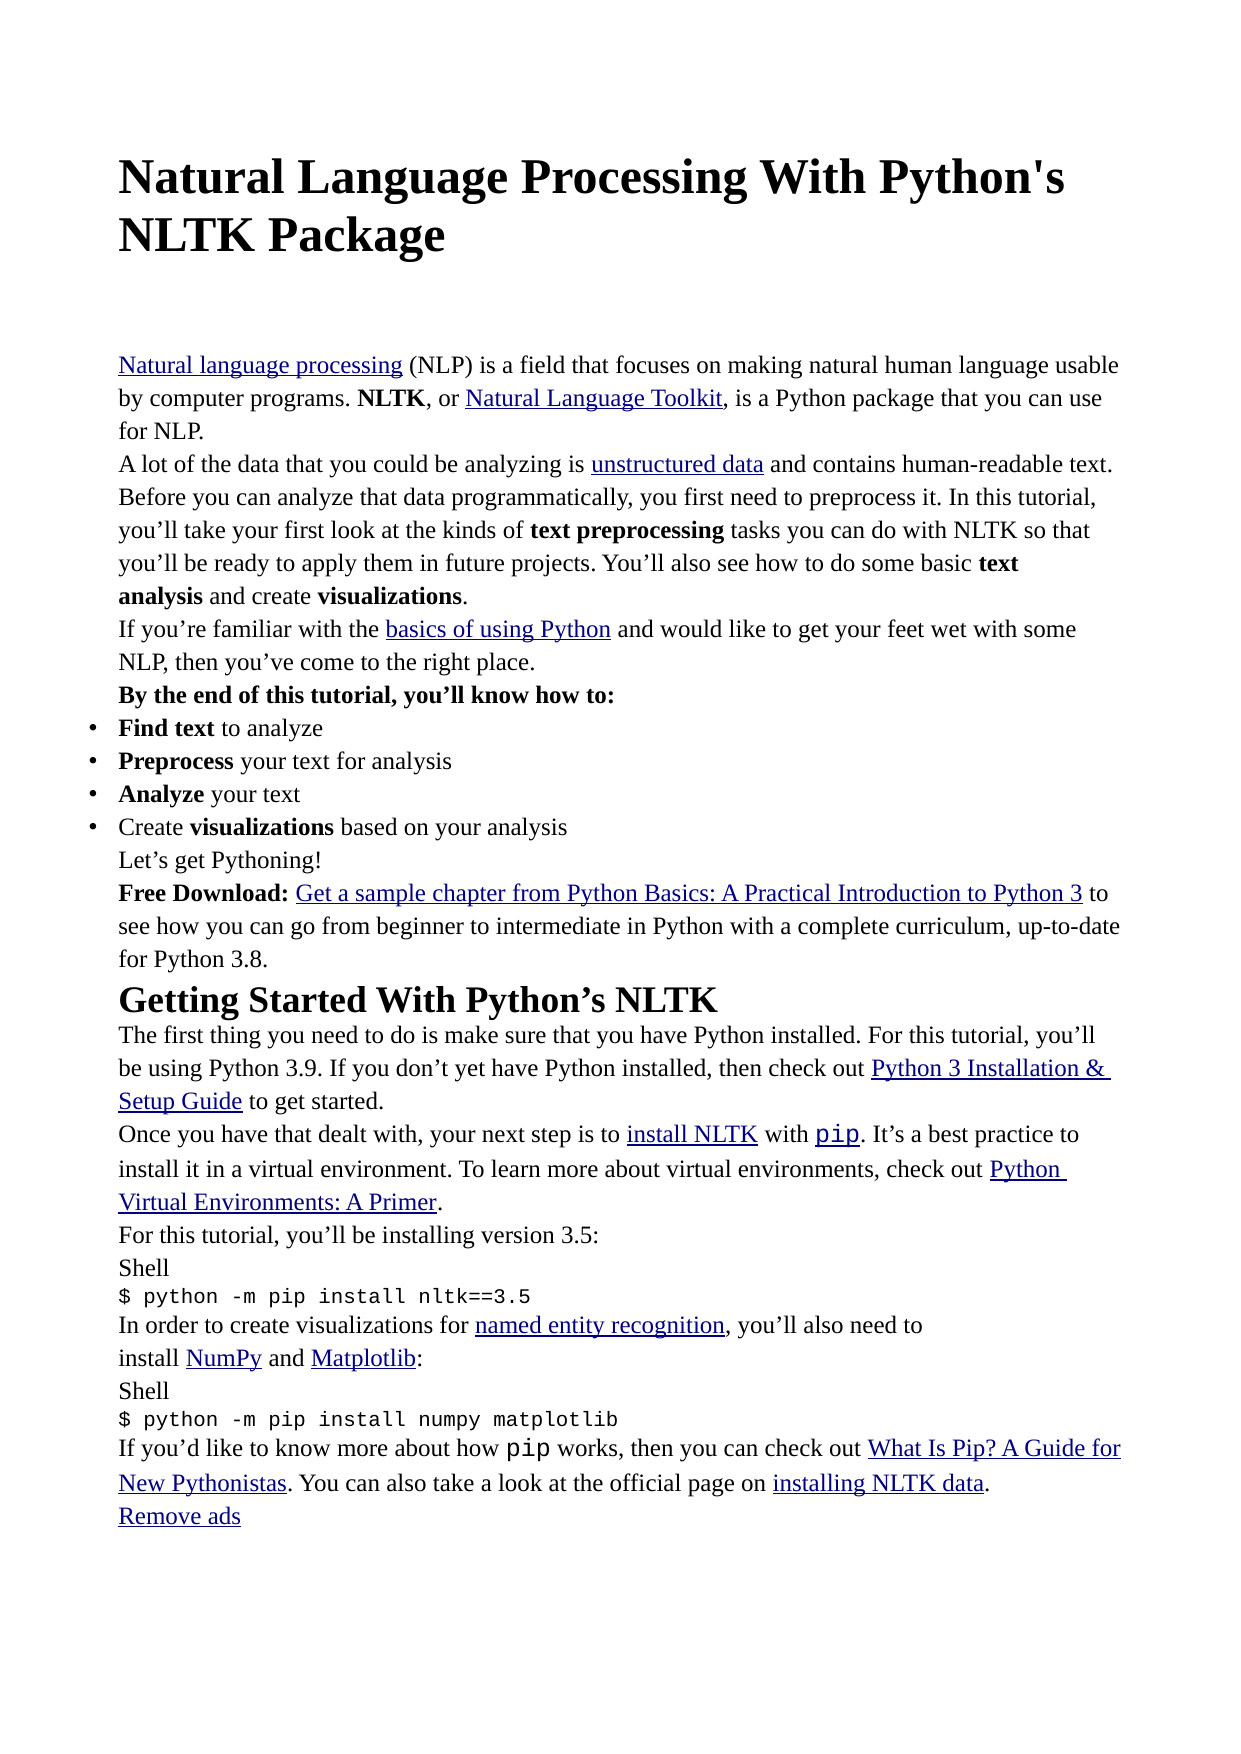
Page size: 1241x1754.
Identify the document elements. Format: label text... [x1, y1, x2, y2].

text Remove ads [118, 1501, 1122, 1530]
text Free Download: Get a sample chapter from Python Basics: A Practical Introduction to Python 3 to see how you can go from beginner to intermediate in Python with a complete curriculum, up-to-date for Python 3.8. [118, 878, 1122, 973]
text $ python -m pip install nltk==3.5 [118, 1286, 1122, 1310]
text Shell [118, 1376, 1122, 1405]
list Preprocess your text for analysis [118, 746, 1122, 775]
text $ python -m pip install numpy matplotlib [118, 1409, 1122, 1433]
text A lot of the data that you could be analyzing is unstructured data and contains human-readable text. Before you can analyze that data programmatically, you first need to preprocess it. In this tutorial, you’ll take your first look at the kinds of text preprocessing tasks you can do with NLTK so that you’ll be ready to apply them in future projects. You’ll also see how to do some basic text analysis and create visualizations. [118, 449, 1122, 609]
text Shell [118, 1253, 1122, 1282]
text Let’s get Pythoning! [118, 845, 1122, 874]
text If you’re familiar with the basics of using Python and would like to get your feet wet with some NLP, then you’ve come to the right place. [118, 614, 1122, 676]
text If you’d like to know more about how pip works, then you can check out What Is Pip? A Guide for New Pythonistas. You can also take a look at the official page on installing NLTK data. [118, 1433, 1122, 1497]
text For this tutorial, you’ll be installing version 3.5: [118, 1220, 1122, 1249]
list Find text to analyze [118, 713, 1122, 742]
subtitle Getting Started With Python’s NLTK [118, 977, 1122, 1020]
text The first thing you need to do is make sure that you have Python installed. For this tutorial, you’ll be using Python 3.9. If you don’t yet have Python installed, then check out Python 3 Installation & Setup Guide to get started. [118, 1020, 1122, 1115]
text By the end of this tutorial, you’ll know how to: [118, 680, 1122, 709]
text Natural language processing (NLP) is a field that focuses on making natural human language usable by computer programs. NLTK, or Natural Language Toolkit, is a Python package that you can use for NLP. [118, 350, 1122, 444]
text Once you have that dealt with, your next step is to install NLTK with pip. It’s a best practice to install it in a virtual environment. To learn more about virtual environments, check out Python Virtual Environments: A Primer. [118, 1119, 1122, 1216]
text In order to create visualizations for named entity recognition, you’ll also need to install NumPy and Matplotlib: [118, 1310, 1122, 1372]
list Create visualizations based on your analysis [118, 812, 1122, 841]
list Analyze your text [118, 779, 1122, 808]
subtitle Natural Language Processing With Python's NLTK Package [118, 147, 1122, 262]
